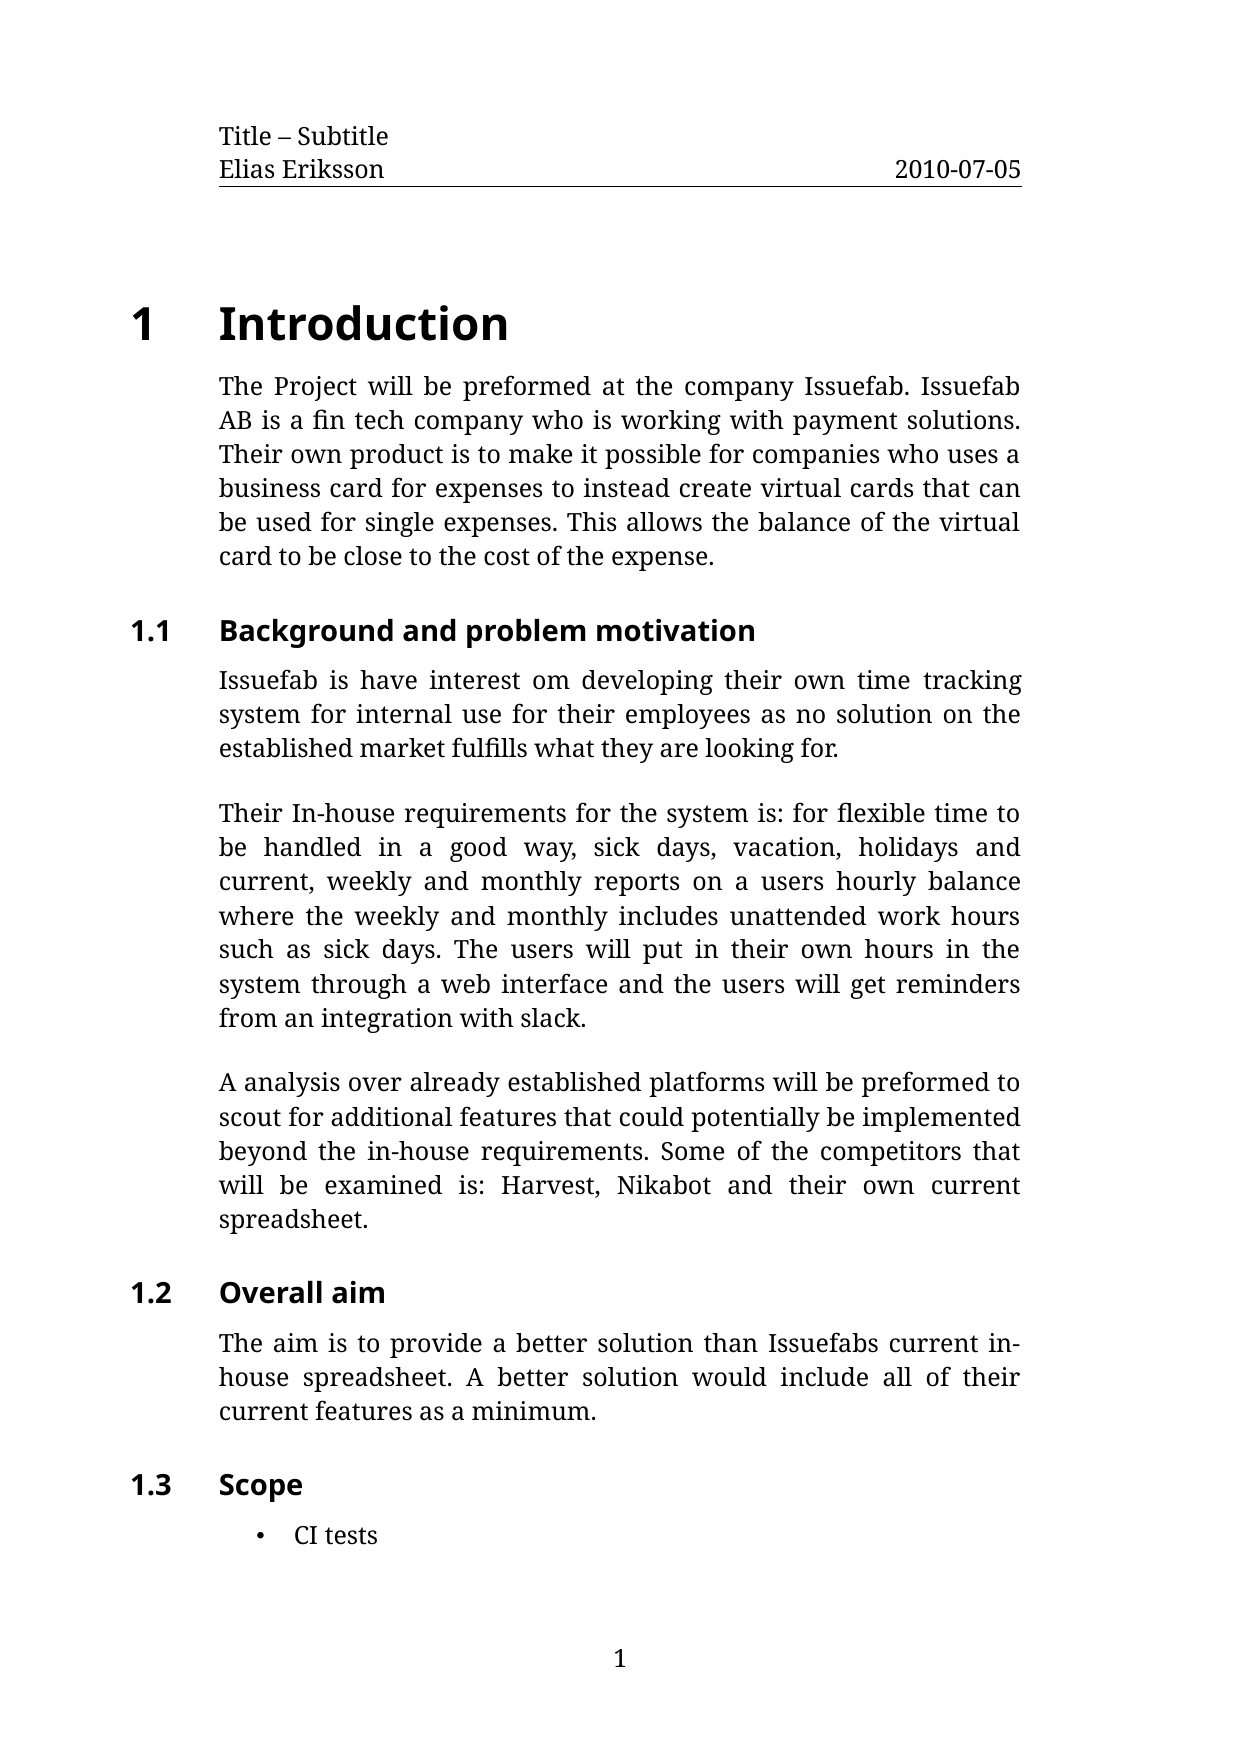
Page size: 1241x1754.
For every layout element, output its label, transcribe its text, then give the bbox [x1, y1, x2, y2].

text The aim is to provide a better solution than Issuefabs current in-house spreadsheet. A better solution would include all of their current features as a minimum. [218, 1325, 1022, 1427]
text A analysis over already established platforms will be preformed to scout for additional features that could potentially be implemented beyond the in-house requirements. Some of the competitors that will be examined is: Harvest, Nikabot and their own current spreadsheet. [218, 1065, 1022, 1235]
subtitle Scope [130, 1465, 1022, 1504]
subtitle Overall aim [130, 1273, 1022, 1312]
subtitle Background and problem motivation [130, 610, 1022, 650]
subtitle Introduction [130, 291, 1022, 353]
text Their In-house requirements for the system is: for flexible time to be handled in a good way, sick days, vacation, holidays and current, weekly and monthly reports on a users hourly balance where the weekly and monthly includes unattended work hours such as sick days. The users will put in their own hours in the system through a web interface and the users will get reminders from an integration with slack. [218, 796, 1022, 1034]
list CI tests [256, 1517, 1022, 1551]
text Issuefab is have interest om developing their own time tracking system for internal use for their employees as no solution on the established market fulfills what they are looking for. [218, 663, 1022, 765]
text The Project will be preformed at the company Issuefab. Issuefab AB is a fin tech company who is working with payment solutions. Their own product is to make it possible for companies who uses a business card for expenses to instead create virtual cards that can be used for single expenses. This allows the balance of the virtual card to be close to the cost of the expense. [218, 369, 1022, 573]
